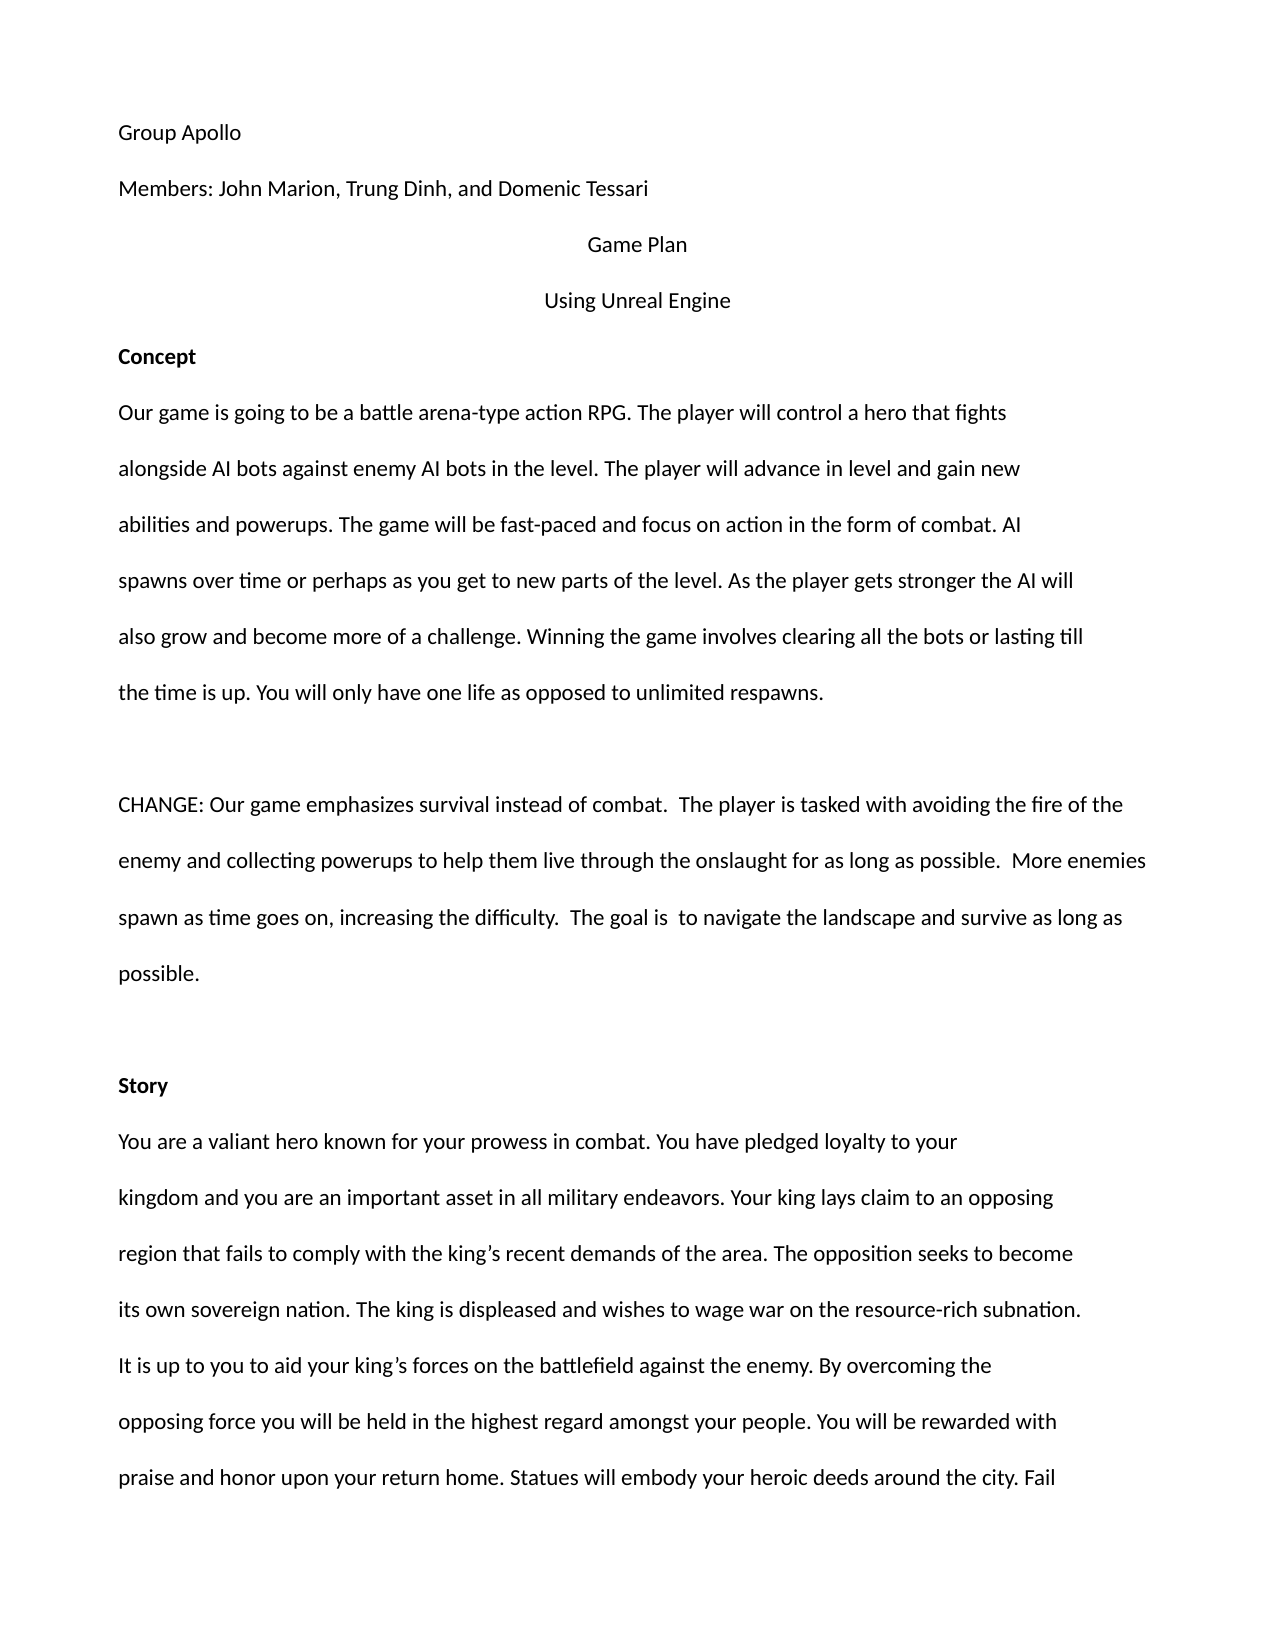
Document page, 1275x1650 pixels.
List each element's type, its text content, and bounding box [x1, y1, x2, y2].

text alongside AI bots against enemy AI bots in the level. The player will advance in level and gain new [118, 454, 1157, 482]
text Members: John Marion, Trung Dinh, and Domenic Tessari [118, 174, 1157, 202]
text Our game is going to be a battle arena-type action RPG. The player will control a hero that fights [118, 398, 1157, 426]
text Group Apollo [118, 118, 1157, 146]
text its own sovereign nation. The king is displeased and wishes to wage war on the resource-rich subnation. [118, 1295, 1157, 1323]
text praise and honor upon your return home. Statues will embody your heroic deeds around the city. Fail [118, 1463, 1157, 1491]
text spawns over time or perhaps as you get to new parts of the level. As the player gets stronger the AI will [118, 566, 1157, 594]
text Using Unreal Engine [118, 286, 1157, 314]
text kingdom and you are an important asset in all military endeavors. Your king lays claim to an opposing [118, 1183, 1157, 1211]
text the time is up. You will only have one life as opposed to unlimited respawns. [118, 678, 1157, 707]
text It is up to you to aid your king’s forces on the battlefield against the enemy. By overcoming the [118, 1351, 1157, 1379]
text CHANGE: Our game emphasizes survival instead of combat. The player is tasked with avoiding the fire of the enemy and collecting powerups to help them live through the onslaught for as long as possible. More enemies spawn as time goes on, increasing the difficulty. The goal is to navigate the landscape and survive as long as possible. [118, 791, 1157, 987]
text Concept [118, 342, 1157, 370]
text Story [118, 1071, 1157, 1099]
text abilities and powerups. The game will be fast-paced and focus on action in the form of combat. AI [118, 510, 1157, 538]
text Game Plan [118, 230, 1157, 258]
text You are a valiant hero known for your prowess in combat. You have pledged loyalty to your [118, 1127, 1157, 1155]
text opposing force you will be held in the highest regard amongst your people. You will be rewarded with [118, 1407, 1157, 1435]
text also grow and become more of a challenge. Winning the game involves clearing all the bots or lasting till [118, 622, 1157, 651]
text region that fails to comply with the king’s recent demands of the area. The opposition seeks to become [118, 1239, 1157, 1267]
